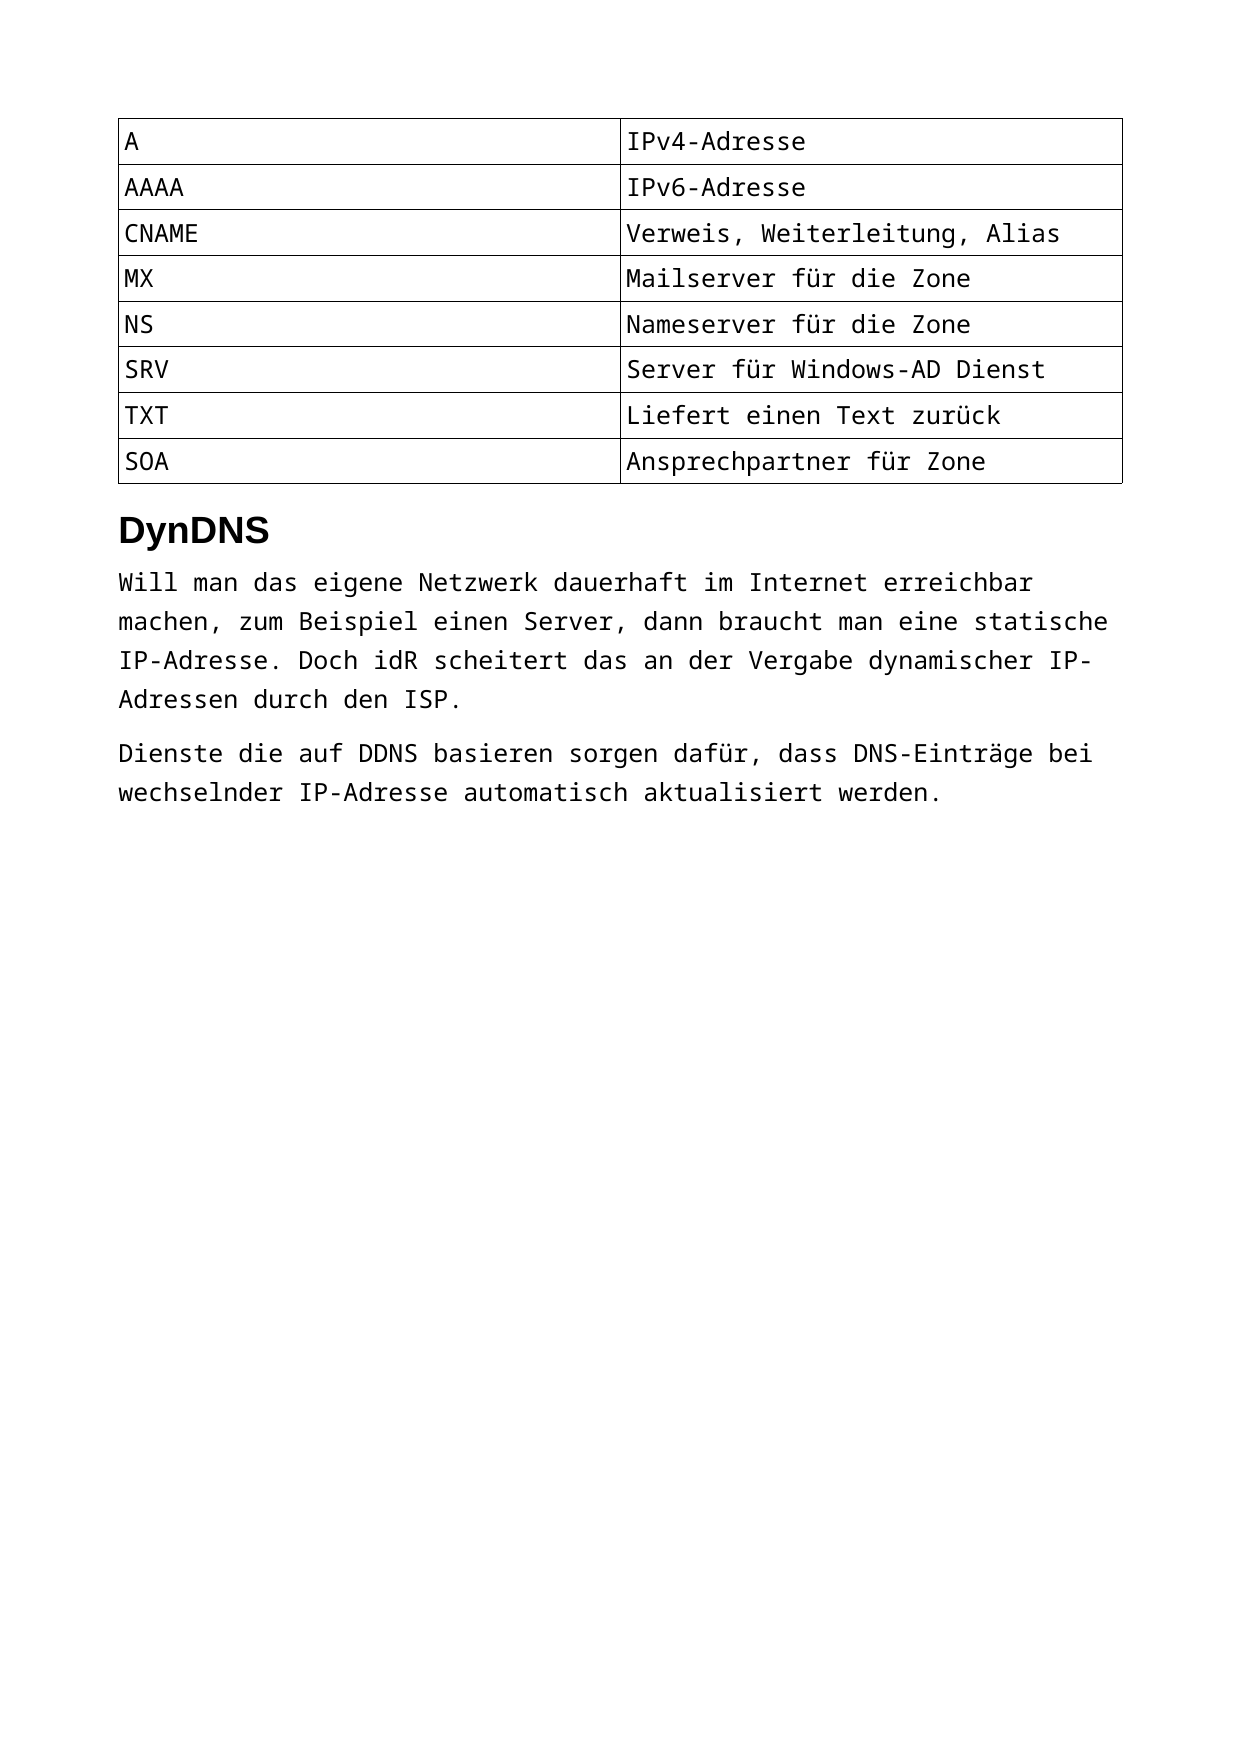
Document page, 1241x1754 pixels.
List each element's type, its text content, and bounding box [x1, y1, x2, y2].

text Dienste die auf DDNS basieren sorgen dafür, dass DNS-Einträge bei wechselnder IP-Adresse automatisch aktualisiert werden. [118, 736, 1122, 809]
table_cell Ansprechpartner für Zone [621, 439, 1122, 483]
table_cell IPv4-Adresse [621, 119, 1122, 164]
text Will man das eigene Netzwerk dauerhaft im Internet erreichbar machen, zum Beispiel einen Server, dann braucht man eine statische IP-Adresse. Doch idR scheitert das an der Vergabe dynamischer IP-Adressen durch den ISP. [118, 564, 1122, 716]
table_cell SRV [119, 347, 620, 392]
table_cell Verweis, Weiterleitung, Alias [621, 210, 1122, 255]
table_cell Server für Windows-AD Dienst [621, 347, 1122, 392]
table_cell A [119, 119, 620, 164]
table_cell IPv6-Adresse [621, 165, 1122, 209]
table_cell AAAA [119, 165, 620, 209]
table_cell Mailserver für die Zone [621, 256, 1122, 301]
table_cell CNAME [119, 210, 620, 255]
table_cell NS [119, 302, 620, 346]
subtitle DynDNS [118, 508, 1122, 552]
table_cell Liefert einen Text zurück [621, 393, 1122, 437]
table_cell TXT [119, 393, 620, 437]
table_cell MX [119, 256, 620, 301]
table_cell SOA [119, 439, 620, 483]
table_cell Nameserver für die Zone [621, 302, 1122, 346]
